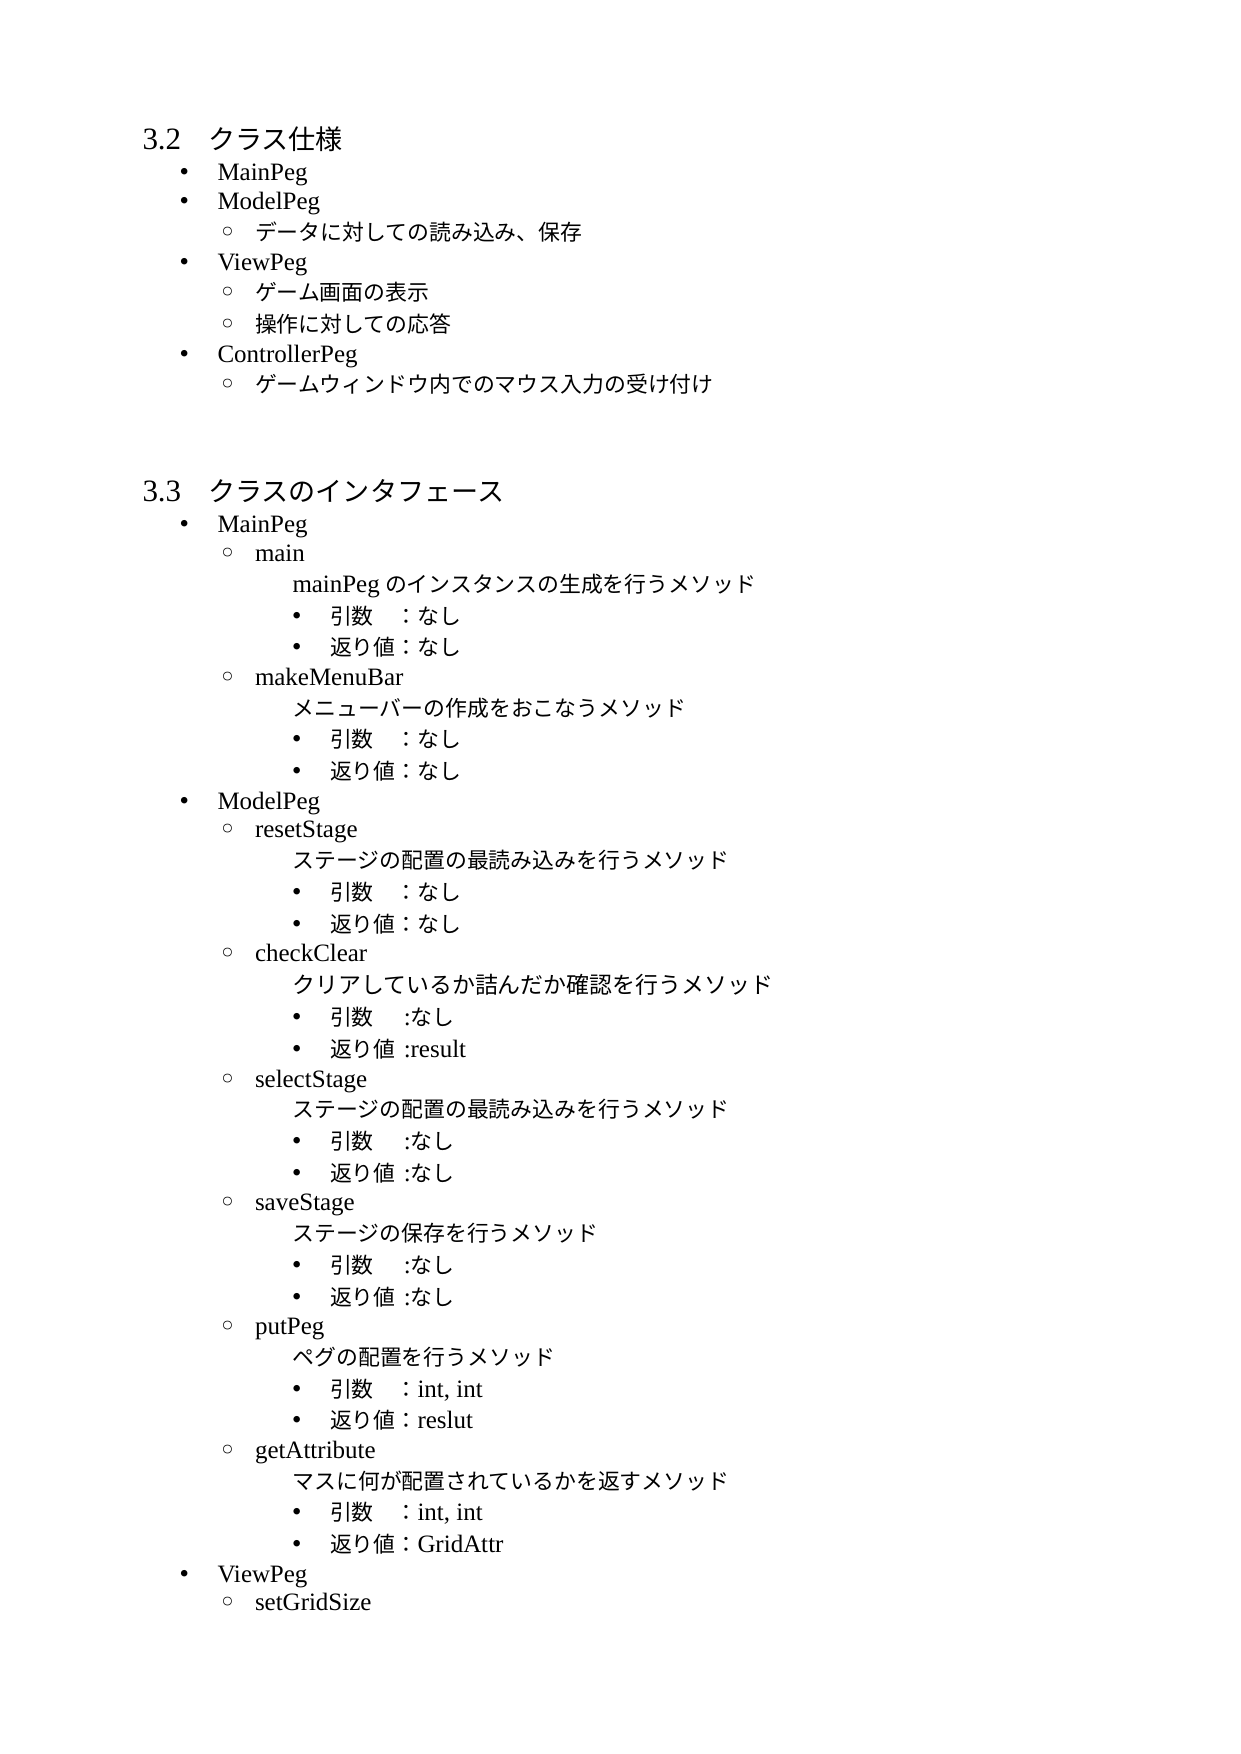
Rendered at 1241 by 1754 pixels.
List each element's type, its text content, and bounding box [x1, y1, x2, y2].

list main [217, 538, 1122, 567]
list 返り値：reslut [292, 1403, 1122, 1435]
list 引数 ：なし [292, 599, 1122, 630]
list checkClear [217, 938, 1122, 967]
list mainPegのインスタンスの生成を行うメソッド [255, 567, 1122, 599]
list 返り値：なし [292, 754, 1122, 786]
list クリアしているか詰んだか確認を行うメソッド [255, 967, 1122, 1000]
list ModelPeg [180, 786, 1122, 814]
list putPeg [217, 1311, 1122, 1340]
list 引数 ：int, int [292, 1495, 1122, 1527]
list MainPeg [180, 157, 1122, 186]
list 返り値 :なし [292, 1156, 1122, 1187]
list ステージの配置の最読み込みを行うメソッド [255, 843, 1122, 875]
list ViewPeg [180, 1559, 1122, 1587]
list 引数 :なし [292, 1124, 1122, 1156]
list マスに何が配置されているかを返すメソッド [255, 1464, 1122, 1495]
list getAttribute [217, 1435, 1122, 1464]
list resetStage [217, 814, 1122, 843]
list 引数 :なし [292, 1000, 1122, 1032]
list メニューバーの作成をおこなうメソッド [255, 691, 1122, 722]
list 引数 :なし [292, 1248, 1122, 1279]
list MainPeg [180, 509, 1122, 538]
list 返り値：なし [292, 630, 1122, 662]
list selectStage [217, 1064, 1122, 1092]
list makeMenuBar [217, 662, 1122, 691]
list ゲーム画面の表示 [217, 275, 1122, 307]
list ControllerPeg [180, 339, 1122, 367]
list データに対しての読み込み、保存 [217, 215, 1122, 247]
list 操作に対しての応答 [217, 307, 1122, 339]
list ゲームウィンドウ内でのマウス入力の受け付け [217, 367, 1122, 399]
list 返り値 :なし [292, 1279, 1122, 1311]
list saveStage [217, 1187, 1122, 1216]
list ステージの配置の最読み込みを行うメソッド [255, 1092, 1122, 1124]
list ModelPeg [180, 186, 1122, 215]
list ViewPeg [180, 247, 1122, 275]
list ステージの保存を行うメソッド [255, 1216, 1122, 1248]
list ペグの配置を行うメソッド [255, 1340, 1122, 1372]
text 3.3 クラスのインタフェース [142, 470, 1122, 509]
list 返り値：なし [292, 907, 1122, 938]
list setGridSize [217, 1587, 1122, 1616]
list 返り値 :result [292, 1032, 1122, 1064]
text 3.2 クラス仕様 [142, 118, 1122, 157]
list 返り値：GridAttr [292, 1527, 1122, 1559]
list 引数 ：なし [292, 875, 1122, 907]
list 引数 ：なし [292, 722, 1122, 754]
list 引数 ：int, int [292, 1372, 1122, 1403]
